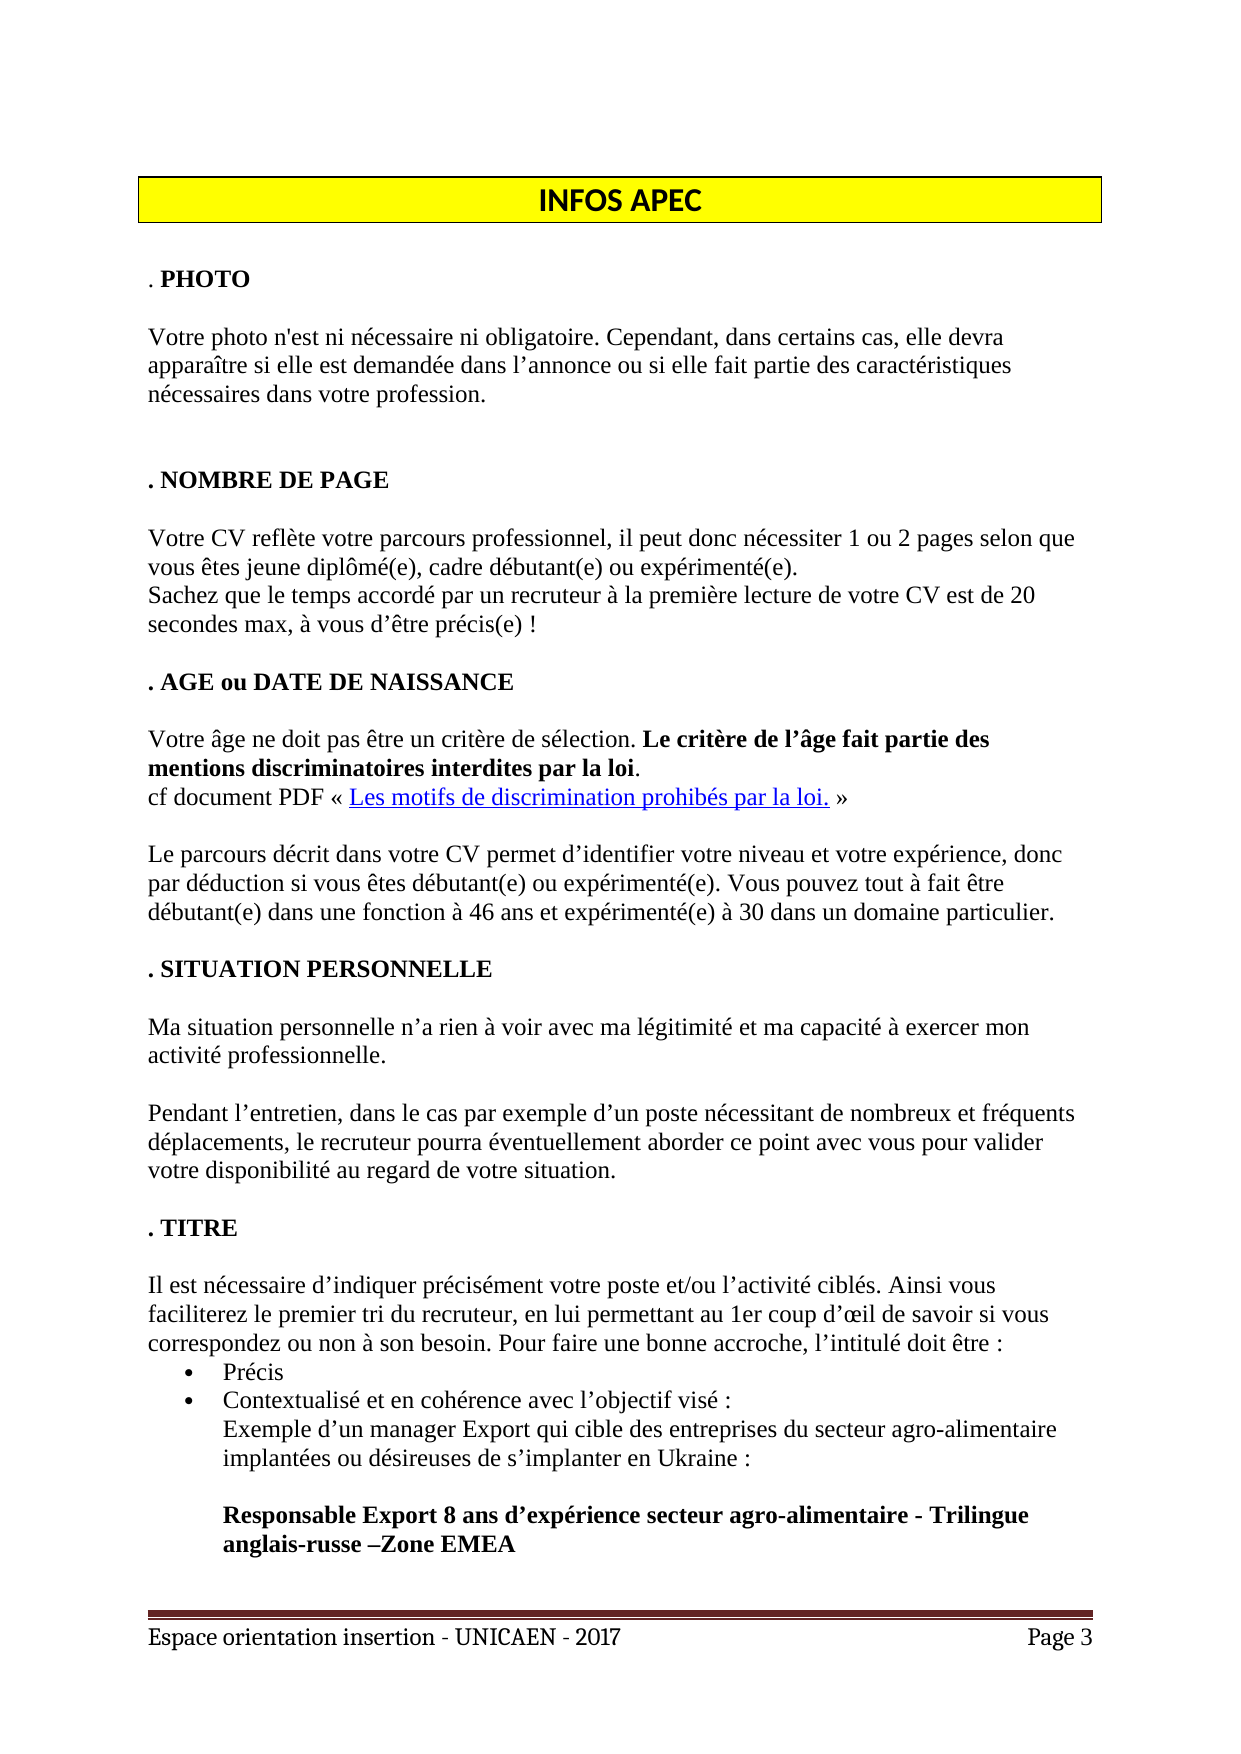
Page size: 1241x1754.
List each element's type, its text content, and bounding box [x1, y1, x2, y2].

text INFOS APEC [139, 178, 1101, 222]
text Votre CV reflète votre parcours professionnel, il peut donc nécessiter 1 ou 2 pages selon que vous êtes jeune diplômé(e), cadre débutant(e) ou expérimenté(e). Sachez que le temps accordé par un recruteur à la première lecture de votre CV est de 20 secondes max, à vous d’être précis(e) ! [148, 523, 1093, 638]
text . NOMBRE DE PAGE [148, 465, 1093, 494]
text . PHOTO [148, 264, 1093, 293]
text . AGE ou DATE DE NAISSANCE [148, 667, 1093, 695]
text Il est nécessaire d’indiquer précisément votre poste et/ou l’activité ciblés. Ainsi vous faciliterez le premier tri du recruteur, en lui permettant au 1er coup d’œil de savoir si vous correspondez ou non à son besoin. Pour faire une bonne accroche, l’intitulé doit être : [148, 1270, 1093, 1357]
text Votre âge ne doit pas être un critère de sélection. Le critère de l’âge fait partie des mentions discriminatoires interdites par la loi. cf document PDF « Les motifs de discrimination prohibés par la loi. » Le parcours décrit dans votre CV permet d’identifier votre niveau et votre expérience, donc par déduction si vous êtes débutant(e) ou expérimenté(e). Vous pouvez tout à fait être débutant(e) dans une fonction à 46 ans et expérimenté(e) à 30 dans un domaine particulier. [148, 724, 1093, 925]
text . TITRE [148, 1213, 1093, 1242]
list Contextualisé et en cohérence avec l’objectif visé : Exemple d’un manager Export qui cible des entreprises du secteur agro-alimentaire implantées ou désireuses de s’implanter en Ukraine : Responsable Export 8 ans d’expérience secteur agro-alimentaire - Trilingue anglais-russe –Zone EMEA [185, 1385, 1093, 1558]
list Précis [185, 1357, 1093, 1385]
text . SITUATION PERSONNELLE [148, 954, 1093, 983]
text Ma situation personnelle n’a rien à voir avec ma légitimité et ma capacité à exercer mon activité professionnelle. Pendant l’entretien, dans le cas par exemple d’un poste nécessitant de nombreux et fréquents déplacements, le recruteur pourra éventuellement aborder ce point avec vous pour valider votre disponibilité au regard de votre situation. [148, 1012, 1093, 1184]
text Votre photo n'est ni nécessaire ni obligatoire. Cependant, dans certains cas, elle devra apparaître si elle est demandée dans l’annonce ou si elle fait partie des caractéristiques nécessaires dans votre profession. [148, 322, 1093, 408]
